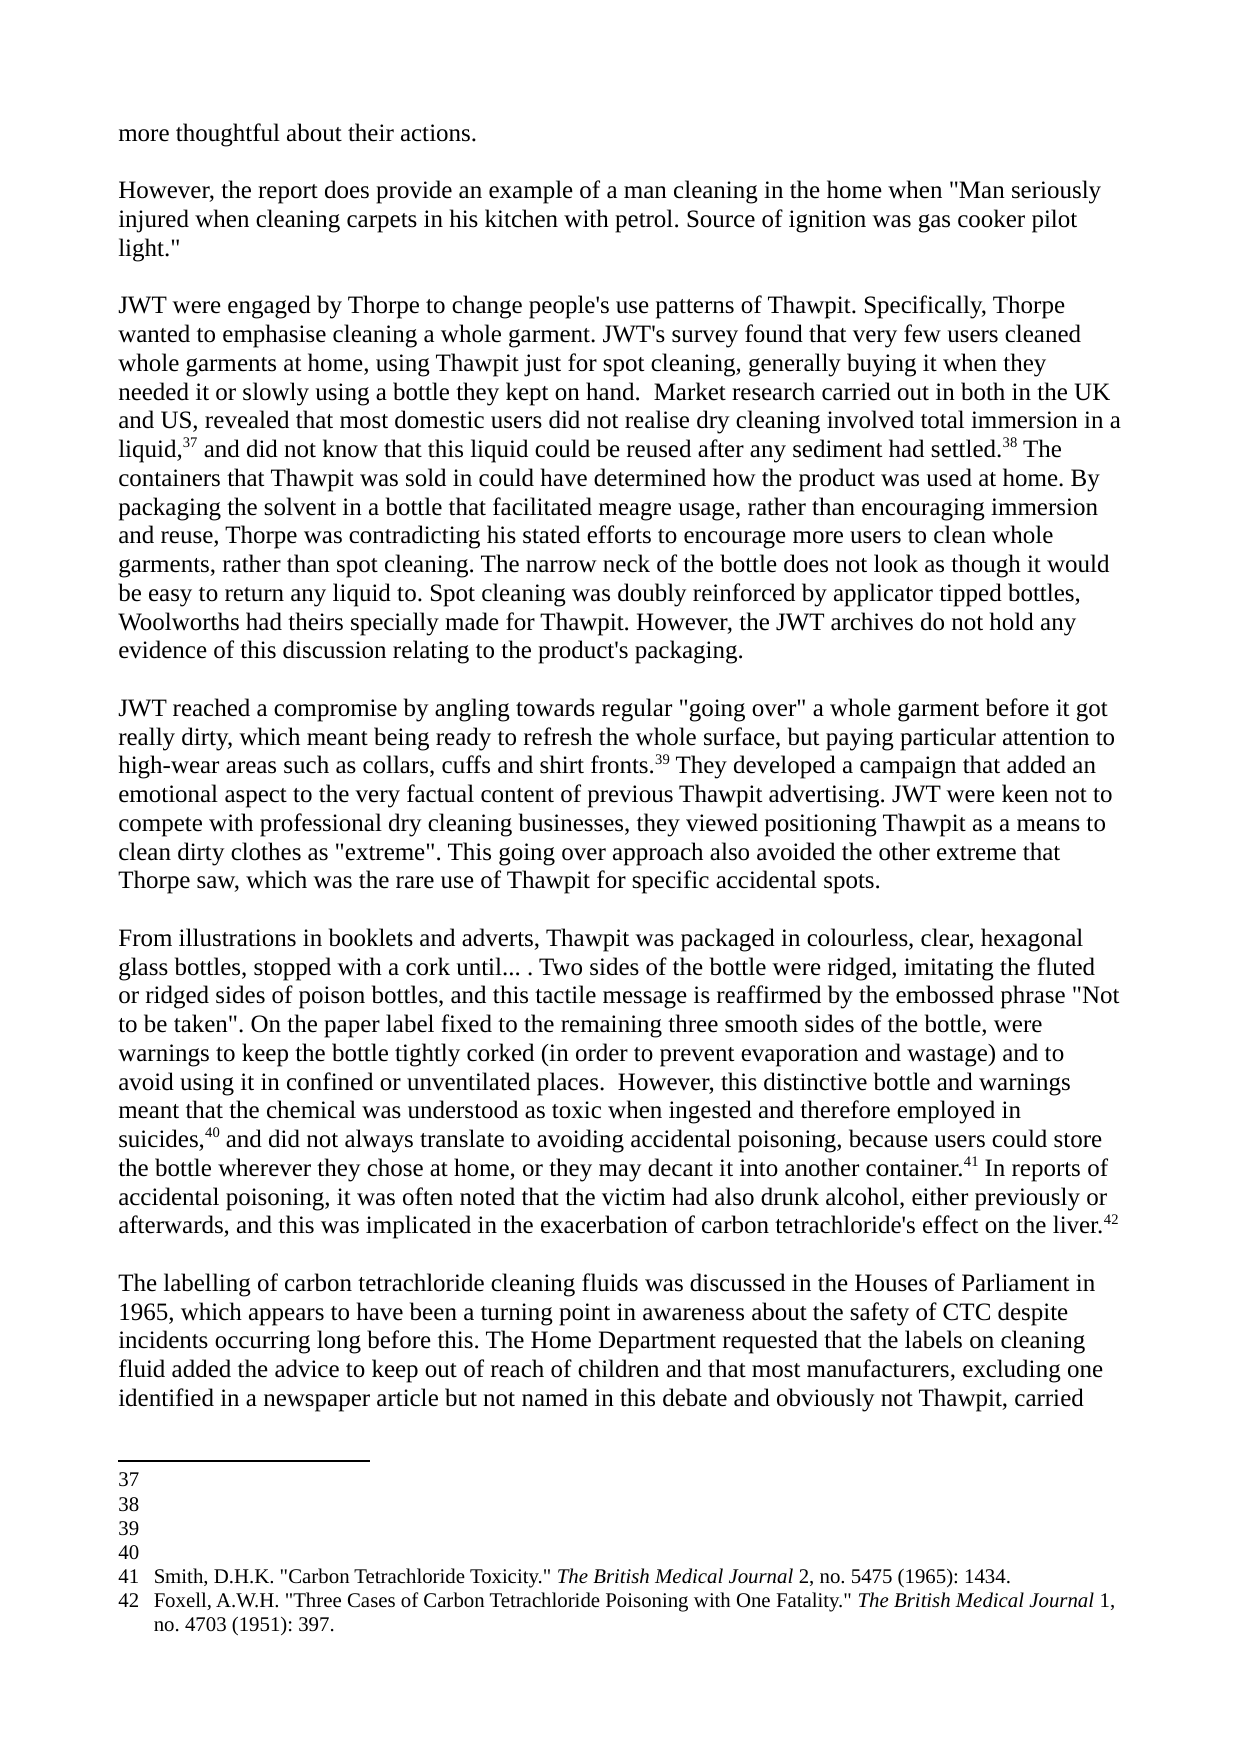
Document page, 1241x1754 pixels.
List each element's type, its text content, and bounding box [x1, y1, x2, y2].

text However, the report does provide an example of a man cleaning in the home when "Man seriously injured when cleaning carpets in his kitchen with petrol. Source of ignition was gas cooker pilot light." [118, 176, 1122, 262]
text From illustrations in booklets and adverts, Thawpit was packaged in colourless, clear, hexagonal glass bottles, stopped with a cork until... . Two sides of the bottle were ridged, imitating the fluted or ridged sides of poison bottles, and this tactile message is reaffirmed by the embossed phrase "Not to be taken". On the paper label fixed to the remaining three smooth sides of the bottle, were warnings to keep the bottle tightly corked (in order to prevent evaporation and wastage) and to avoid using it in confined or unventilated places. However, this distinctive bottle and warnings meant that the chemical was understood as toxic when ingested and therefore employed in suicides, and did not always translate to avoiding accidental poisoning, because users could store the bottle wherever they chose at home, or they may decant it into another container. In reports of accidental poisoning, it was often noted that the victim had also drunk alcohol, either previously or afterwards, and this was implicated in the exacerbation of carbon tetrachloride's effect on the liver. [118, 923, 1122, 1239]
text JWT were engaged by Thorpe to change people's use patterns of Thawpit. Specifically, Thorpe wanted to emphasise cleaning a whole garment. JWT's survey found that very few users cleaned whole garments at home, using Thawpit just for spot cleaning, generally buying it when they needed it or slowly using a bottle they kept on hand. Market research carried out in both in the UK and US, revealed that most domestic users did not realise dry cleaning involved total immersion in a liquid, and did not know that this liquid could be reused after any sediment had settled. The containers that Thawpit was sold in could have determined how the product was used at home. By packaging the solvent in a bottle that facilitated meagre usage, rather than encouraging immersion and reuse, Thorpe was contradicting his stated efforts to encourage more users to clean whole garments, rather than spot cleaning. The narrow neck of the bottle does not look as though it would be easy to return any liquid to. Spot cleaning was doubly reinforced by applicator tipped bottles, Woolworths had theirs specially made for Thawpit. However, the JWT archives do not hold any evidence of this discussion relating to the product's packaging. [118, 291, 1122, 664]
text JWT reached a compromise by angling towards regular "going over" a whole garment before it got really dirty, which meant being ready to refresh the whole surface, but paying particular attention to high-wear areas such as collars, cuffs and shirt fronts. They developed a campaign that added an emotional aspect to the very factual content of previous Thawpit advertising. JWT were keen not to compete with professional dry cleaning businesses, they viewed positioning Thawpit as a means to clean dirty clothes as "extreme". This going over approach also avoided the other extreme that Thorpe saw, which was the rare use of Thawpit for specific accidental spots. [118, 693, 1122, 894]
text Foxell, A.W.H. "Three Cases of Carbon Tetrachloride Poisoning with One Fatality." The British Medical Journal 1, no. 4703 (1951): 397. [118, 1588, 1122, 1636]
text Smith, D.H.K. "Carbon Tetrachloride Toxicity." The British Medical Journal 2, no. 5475 (1965): 1434. [118, 1564, 1122, 1588]
text The labelling of carbon tetrachloride cleaning fluids was discussed in the Houses of Parliament in 1965, which appears to have been a turning point in awareness about the safety of CTC despite incidents occurring long before this. The Home Department requested that the labels on cleaning fluid added the advice to keep out of reach of children and that most manufacturers, excluding one identified in a newspaper article but not named in this debate and obviously not Thawpit, carried [118, 1268, 1122, 1412]
text more thoughtful about their actions. [118, 118, 1122, 147]
